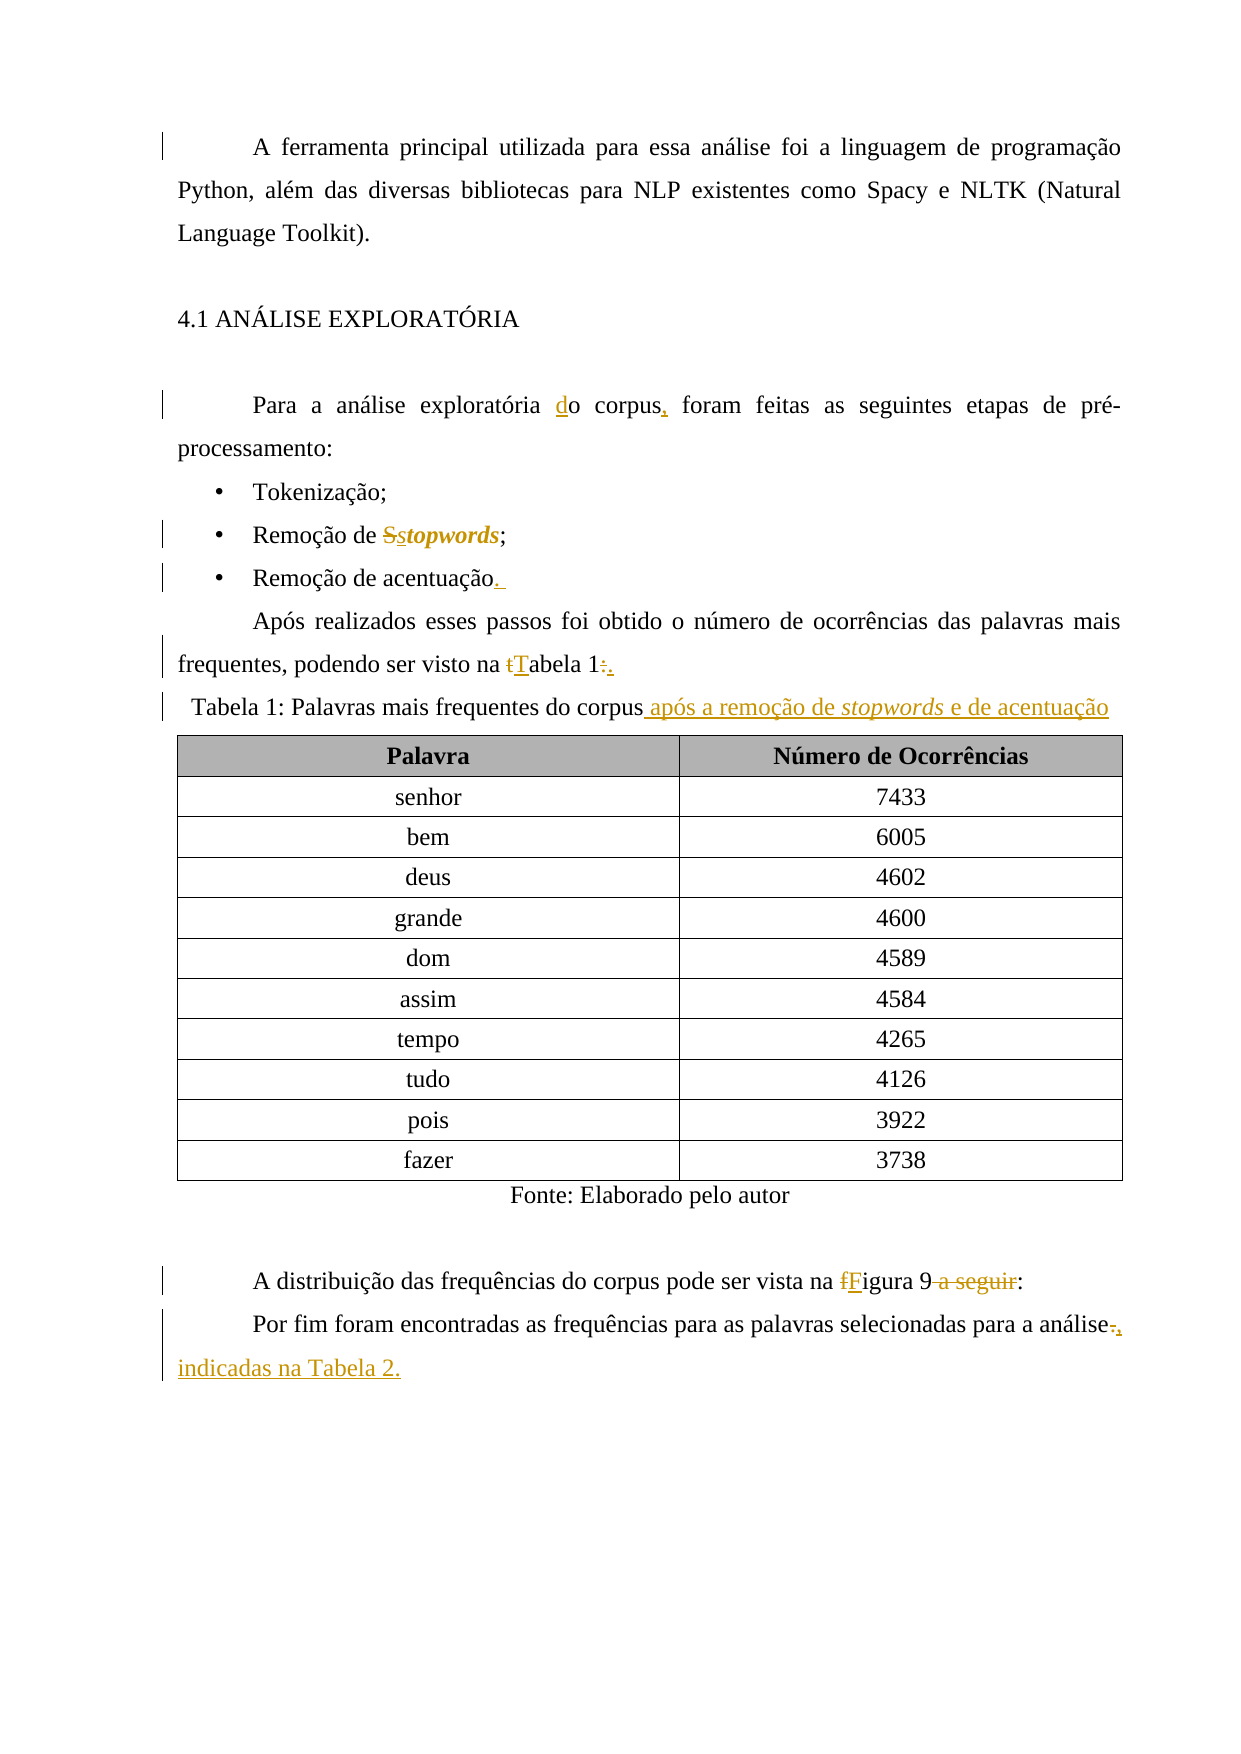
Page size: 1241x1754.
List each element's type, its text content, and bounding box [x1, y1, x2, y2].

table_cell 4600 [680, 898, 1122, 937]
table_cell senhor [178, 777, 679, 816]
table_cell 4126 [680, 1060, 1122, 1099]
table_cell dom [178, 939, 679, 978]
table_header Número de Ocorrências [680, 736, 1122, 776]
table_cell 3738 [680, 1141, 1122, 1180]
table_cell grande [178, 898, 679, 937]
table_cell 4602 [680, 858, 1122, 897]
table_cell 7433 [680, 777, 1122, 816]
list Remoção de acentuação. [215, 563, 1122, 592]
list Tokenização; [215, 477, 1122, 505]
table_cell tudo [178, 1060, 679, 1099]
table_cell pois [178, 1100, 679, 1139]
table_cell 6005 [680, 817, 1122, 857]
subtitle 4.1 Análise Exploratória [177, 304, 1122, 333]
table_cell 4265 [680, 1019, 1122, 1059]
table_cell 3922 [680, 1100, 1122, 1139]
table_cell fazer [178, 1141, 679, 1180]
text Por fim foram encontradas as frequências para as palavras selecionadas para a análise, indicadas na Tabela 2. [177, 1309, 1122, 1381]
text A ferramenta principal utilizada para essa análise foi a linguagem de programação Python, além das diversas bibliotecas para NLP existentes como Spacy e NLTK (Natural Language Toolkit). [177, 132, 1122, 247]
table_header Palavra [178, 736, 679, 776]
table_cell tempo [178, 1019, 679, 1059]
text Fonte: Elaborado pelo autor [177, 1181, 1122, 1209]
table_cell 4589 [680, 939, 1122, 978]
text Tabela 1: Palavras mais frequentes do corpus após a remoção de stopwords e de acentuação [177, 692, 1122, 721]
list Remoção de stopwords; [215, 520, 1122, 548]
table_cell bem [178, 817, 679, 857]
table_cell 4584 [680, 979, 1122, 1018]
table_cell deus [178, 858, 679, 897]
table_cell assim [178, 979, 679, 1018]
text A distribuição das frequências do corpus pode ser vista na Figura 9: [177, 1266, 1122, 1295]
text Para a análise exploratória do corpus, foram feitas as seguintes etapas de pré-processamento: [177, 390, 1122, 462]
text Após realizados esses passos foi obtido o número de ocorrências das palavras mais frequentes, podendo ser visto na Tabela 1. [177, 606, 1122, 678]
